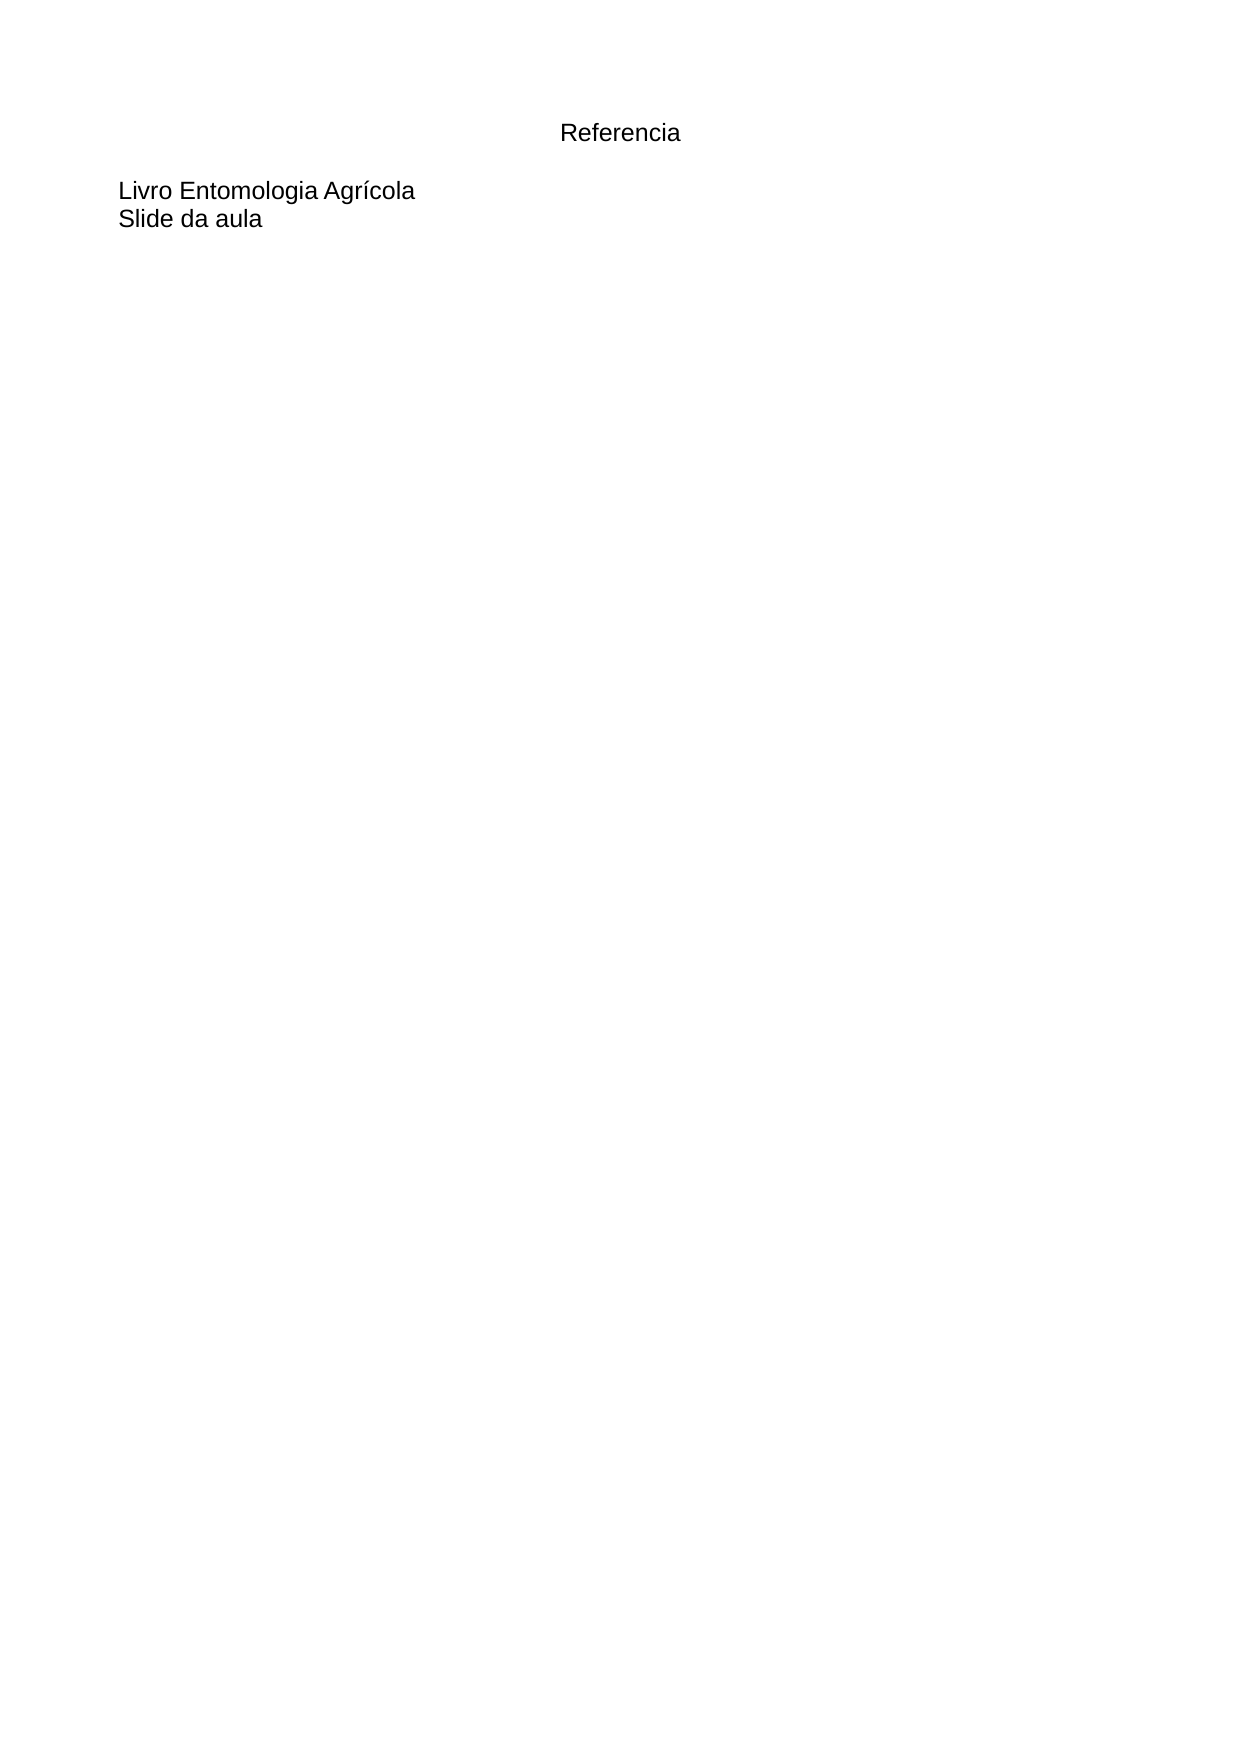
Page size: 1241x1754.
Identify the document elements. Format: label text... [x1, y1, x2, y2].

text Livro Entomologia Agrícola [118, 176, 1122, 204]
text Slide da aula [118, 204, 1122, 233]
text Referencia [118, 118, 1122, 147]
